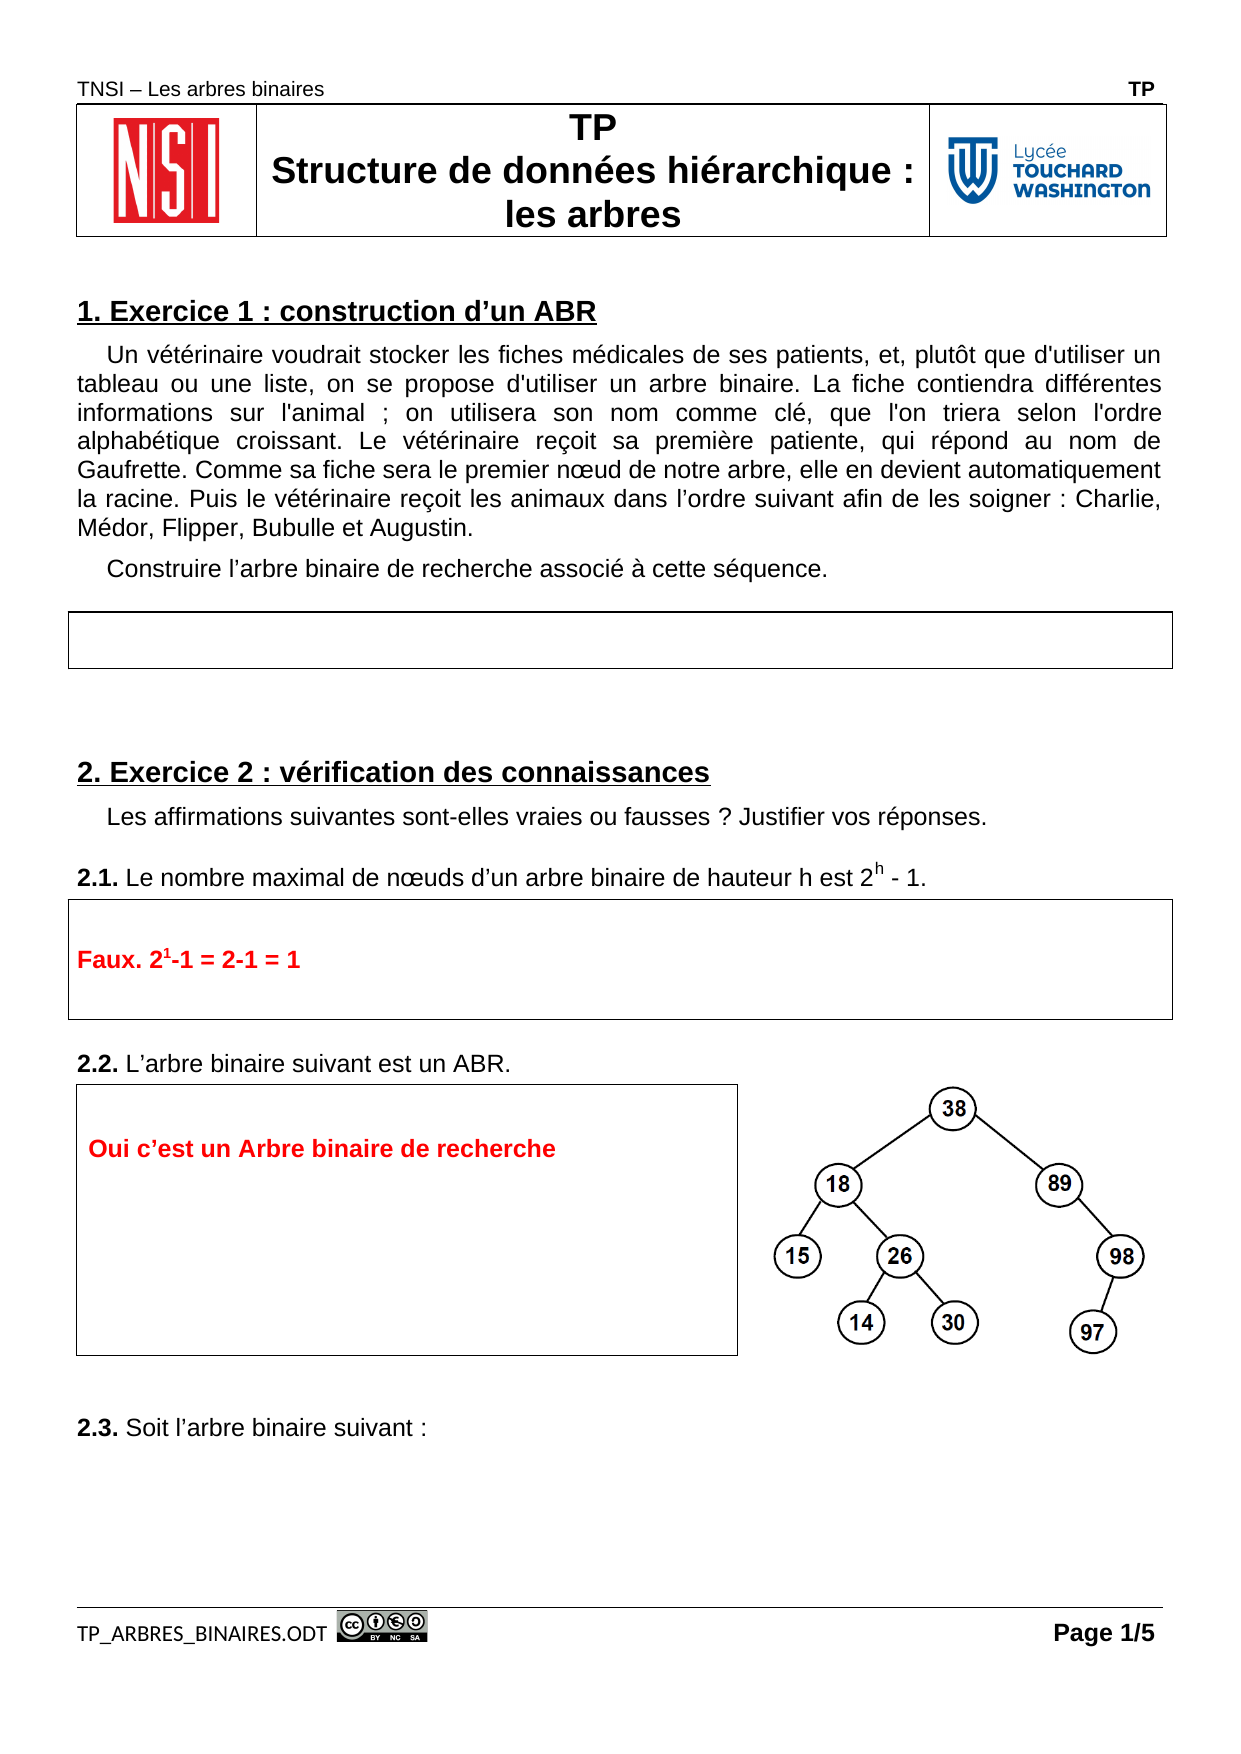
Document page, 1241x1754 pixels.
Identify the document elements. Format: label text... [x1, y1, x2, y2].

text 2.2. L’arbre binaire suivant est un ABR. [77, 1049, 1163, 1078]
text Faux. 21-1 = 2-1 = 1 [77, 945, 1163, 974]
picture [946, 136, 1152, 205]
text Construire l’arbre binaire de recherche associé à cette séquence. [77, 554, 1163, 583]
table_header [930, 105, 1166, 236]
list Exercice 1 : construction d’un ABR [77, 294, 1163, 328]
text 2.1. Le nombre maximal de nœuds d’un arbre binaire de hauteur h est 2h - 1. [77, 859, 1163, 893]
picture [771, 1085, 1147, 1355]
table_header TP Structure de données hiérarchique : les arbres [257, 105, 929, 236]
text 2.3. Soit l’arbre binaire suivant : [77, 1413, 1163, 1442]
list Exercice 2 : vérification des connaissances [77, 756, 1163, 789]
table_header [738, 1084, 1178, 1355]
text Un vétérinaire voudrait stocker les fiches médicales de ses patients, et, plutôt que d'utiliser un tableau ou une liste, on se propose d'utiliser un arbre binaire. La fiche contiendra différentes informations sur l'animal ; on utilisera son nom comme clé, que l'on triera selon l'ordre alphabétique croissant. Le vétérinaire reçoit sa première patiente, qui répond au nom de Gaufrette. Comme sa fiche sera le premier nœud de notre arbre, elle en devient automatiquement la racine. Puis le vétérinaire reçoit les animaux dans l’ordre suivant afin de les soigner : Charlie, Médor, Flipper, Bubulle et Augustin. [77, 340, 1163, 541]
table_header [77, 105, 256, 236]
picture [336, 1610, 428, 1642]
text Les affirmations suivantes sont-elles vraies ou fausses ? Justifier vos réponses. [77, 802, 1163, 830]
table_header Oui c’est un Arbre binaire de recherche [77, 1085, 737, 1355]
